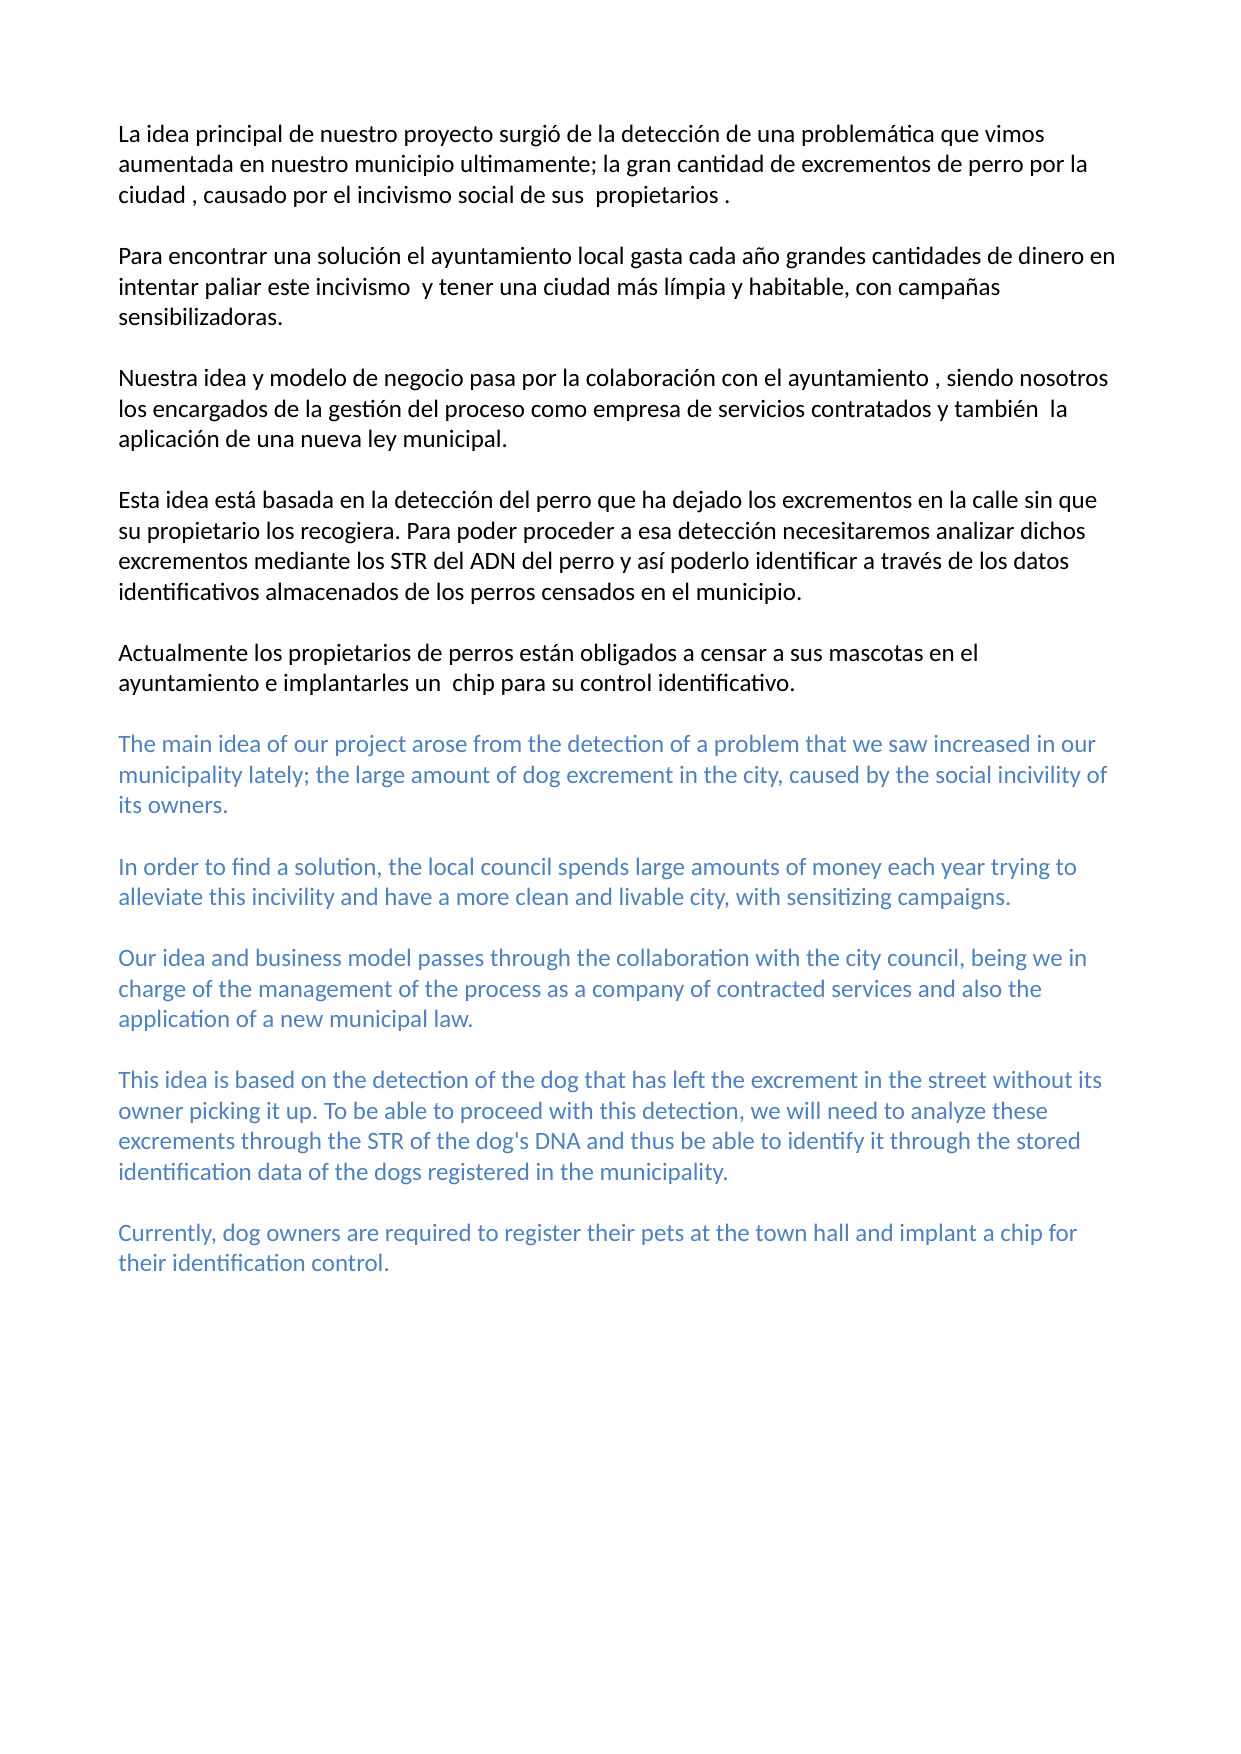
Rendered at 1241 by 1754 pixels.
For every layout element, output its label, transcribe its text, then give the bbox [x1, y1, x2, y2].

text The main idea of ​​our project arose from the detection of a problem that we saw increased in our municipality lately; the large amount of dog excrement in the city, caused by the social incivility of its owners. [118, 728, 1122, 820]
text La idea principal de nuestro proyecto surgió de la detección de una problemática que vimos aumentada en nuestro municipio ultimamente; la gran cantidad de excrementos de perro por la ciudad , causado por el incivismo social de sus propietarios . [118, 118, 1122, 210]
text This idea is based on the detection of the dog that has left the excrement in the street without its owner picking it up. To be able to proceed with this detection, we will need to analyze these excrements through the STR of the dog's DNA and thus be able to identify it through the stored identification data of the dogs registered in the municipality. [118, 1064, 1122, 1186]
text Actualmente los propietarios de perros están obligados a censar a sus mascotas en el ayuntamiento e implantarles un chip para su control identificativo. [118, 637, 1122, 698]
text Our idea and business model passes through the collaboration with the city council, being we in charge of the management of the process as a company of contracted services and also the application of a new municipal law. [118, 942, 1122, 1034]
text Nuestra idea y modelo de negocio pasa por la colaboración con el ayuntamiento , siendo nosotros los encargados de la gestión del proceso como empresa de servicios contratados y también la aplicación de una nueva ley municipal. [118, 362, 1122, 454]
text In order to find a solution, the local council spends large amounts of money each year trying to alleviate this incivility and have a more clean and livable city, with sensitizing campaigns. [118, 851, 1122, 912]
text Esta idea está basada en la detección del perro que ha dejado los excrementos en la calle sin que su propietario los recogiera. Para poder proceder a esa detección necesitaremos analizar dichos excrementos mediante los STR del ADN del perro y así poderlo identificar a través de los datos identificativos almacenados de los perros censados en el municipio. [118, 484, 1122, 606]
text Para encontrar una solución el ayuntamiento local gasta cada año grandes cantidades de dinero en intentar paliar este incivismo y tener una ciudad más límpia y habitable, con campañas sensibilizadoras. [118, 240, 1122, 332]
text Currently, dog owners are required to register their pets at the town hall and implant a chip for their identification control. [118, 1217, 1122, 1278]
